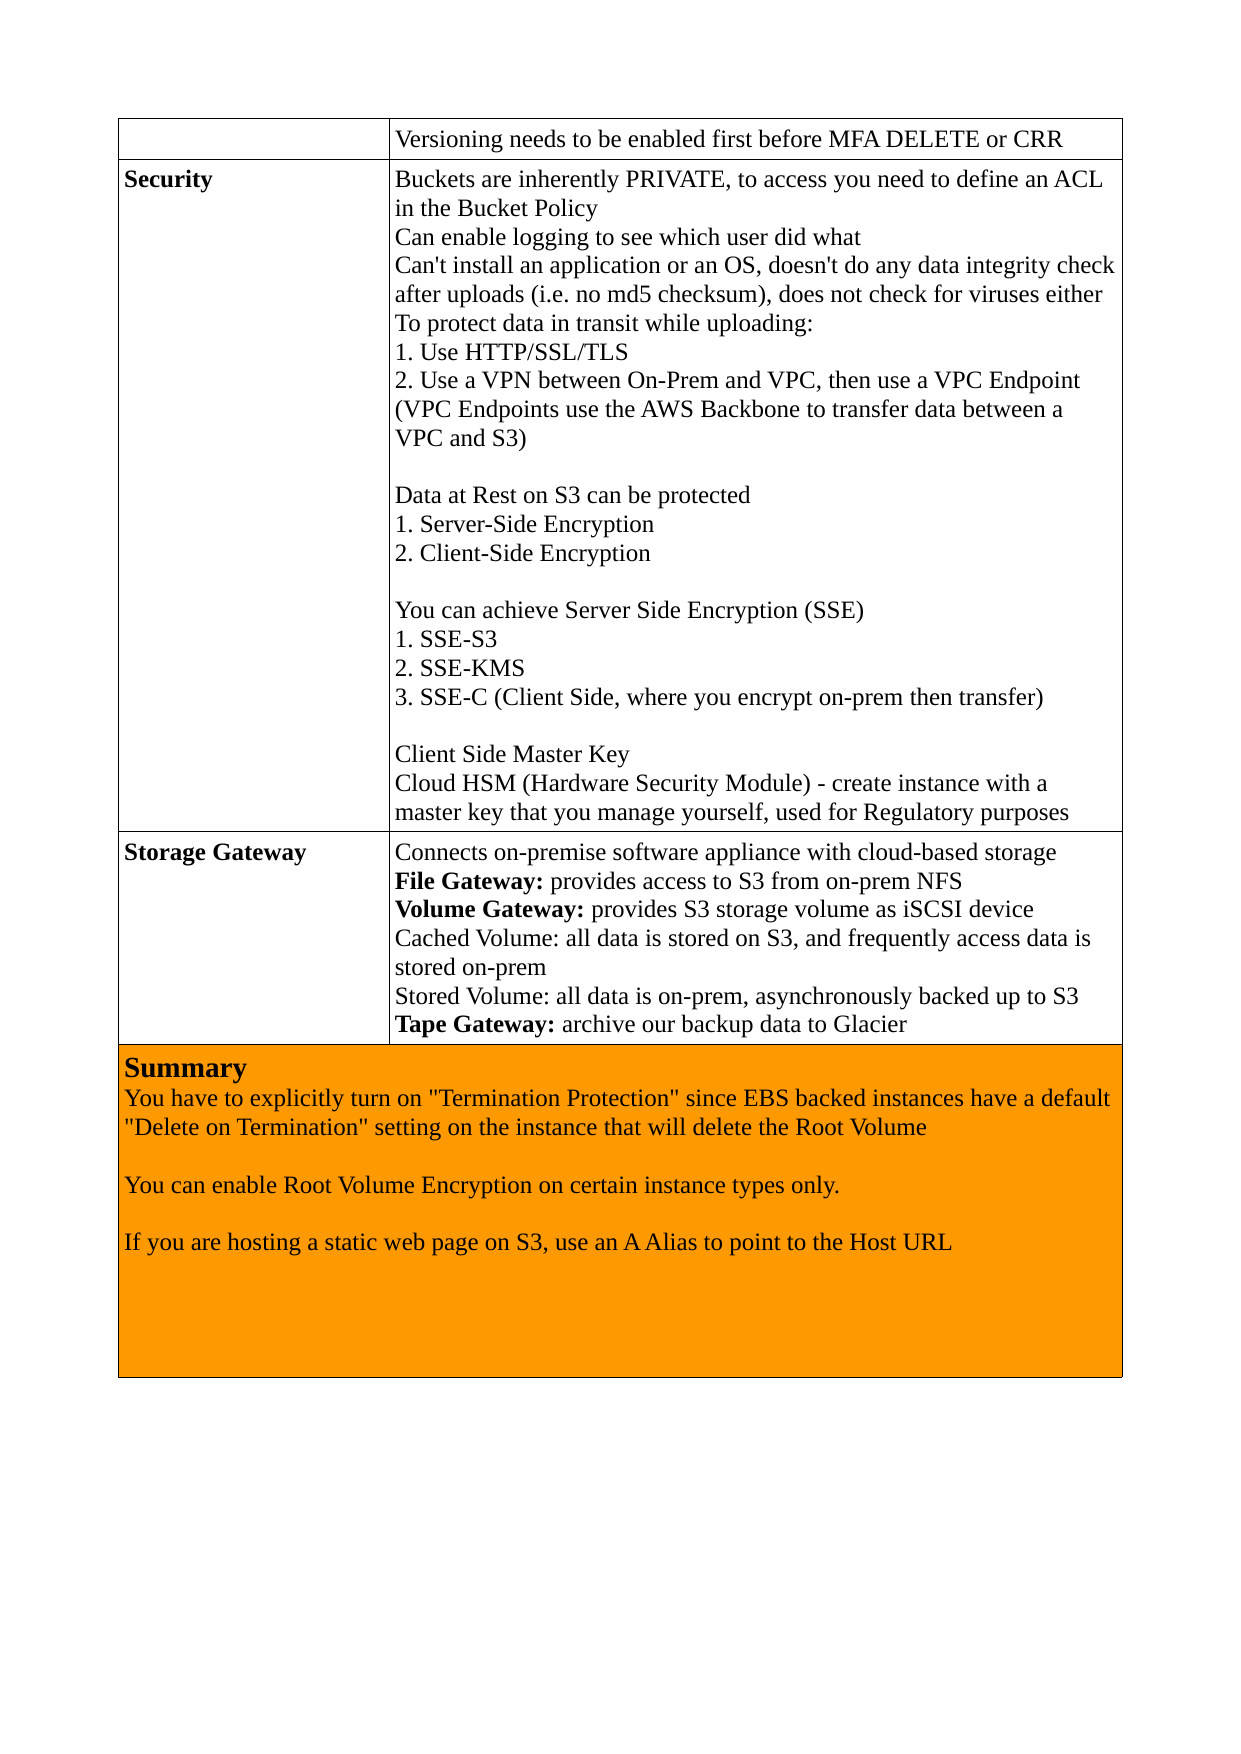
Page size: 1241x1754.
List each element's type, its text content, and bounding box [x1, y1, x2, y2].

table_cell Versioning needs to be enabled first before MFA DELETE or CRR [390, 119, 1122, 158]
table_cell Storage Gateway [119, 832, 389, 1044]
table_cell Connects on-premise software appliance with cloud-based storage File Gateway: provides access to S3 from on-prem NFS Volume Gateway: provides S3 storage volume as iSCSI device Cached Volume: all data is stored on S3, and frequently access data is stored on-prem Stored Volume: all data is on-prem, asynchronously backed up to S3 Tape Gateway: archive our backup data to Glacier [390, 832, 1122, 1044]
table_cell Buckets are inherently PRIVATE, to access you need to define an ACL in the Bucket Policy Can enable logging to see which user did what Can't install an application or an OS, doesn't do any data integrity check after uploads (i.e. no md5 checksum), does not check for viruses either To protect data in transit while uploading: 1. Use HTTP/SSL/TLS 2. Use a VPN between On-Prem and VPC, then use a VPC Endpoint (VPC Endpoints use the AWS Backbone to transfer data between a VPC and S3) Data at Rest on S3 can be protected 1. Server-Side Encryption 2. Client-Side Encryption You can achieve Server Side Encryption (SSE) 1. SSE-S3 2. SSE-KMS 3. SSE-C (Client Side, where you encrypt on-prem then transfer) Client Side Master Key Cloud HSM (Hardware Security Module) - create instance with a master key that you manage yourself, used for Regulatory purposes [390, 160, 1122, 831]
table_cell Summary You have to explicitly turn on "Termination Protection" since EBS backed instances have a default "Delete on Termination" setting on the instance that will delete the Root Volume You can enable Root Volume Encryption on certain instance types only. If you are hosting a static web page on S3, use an A Alias to point to the Host URL [119, 1045, 1122, 1377]
table_cell Security [119, 160, 389, 831]
table_cell [119, 119, 389, 158]
